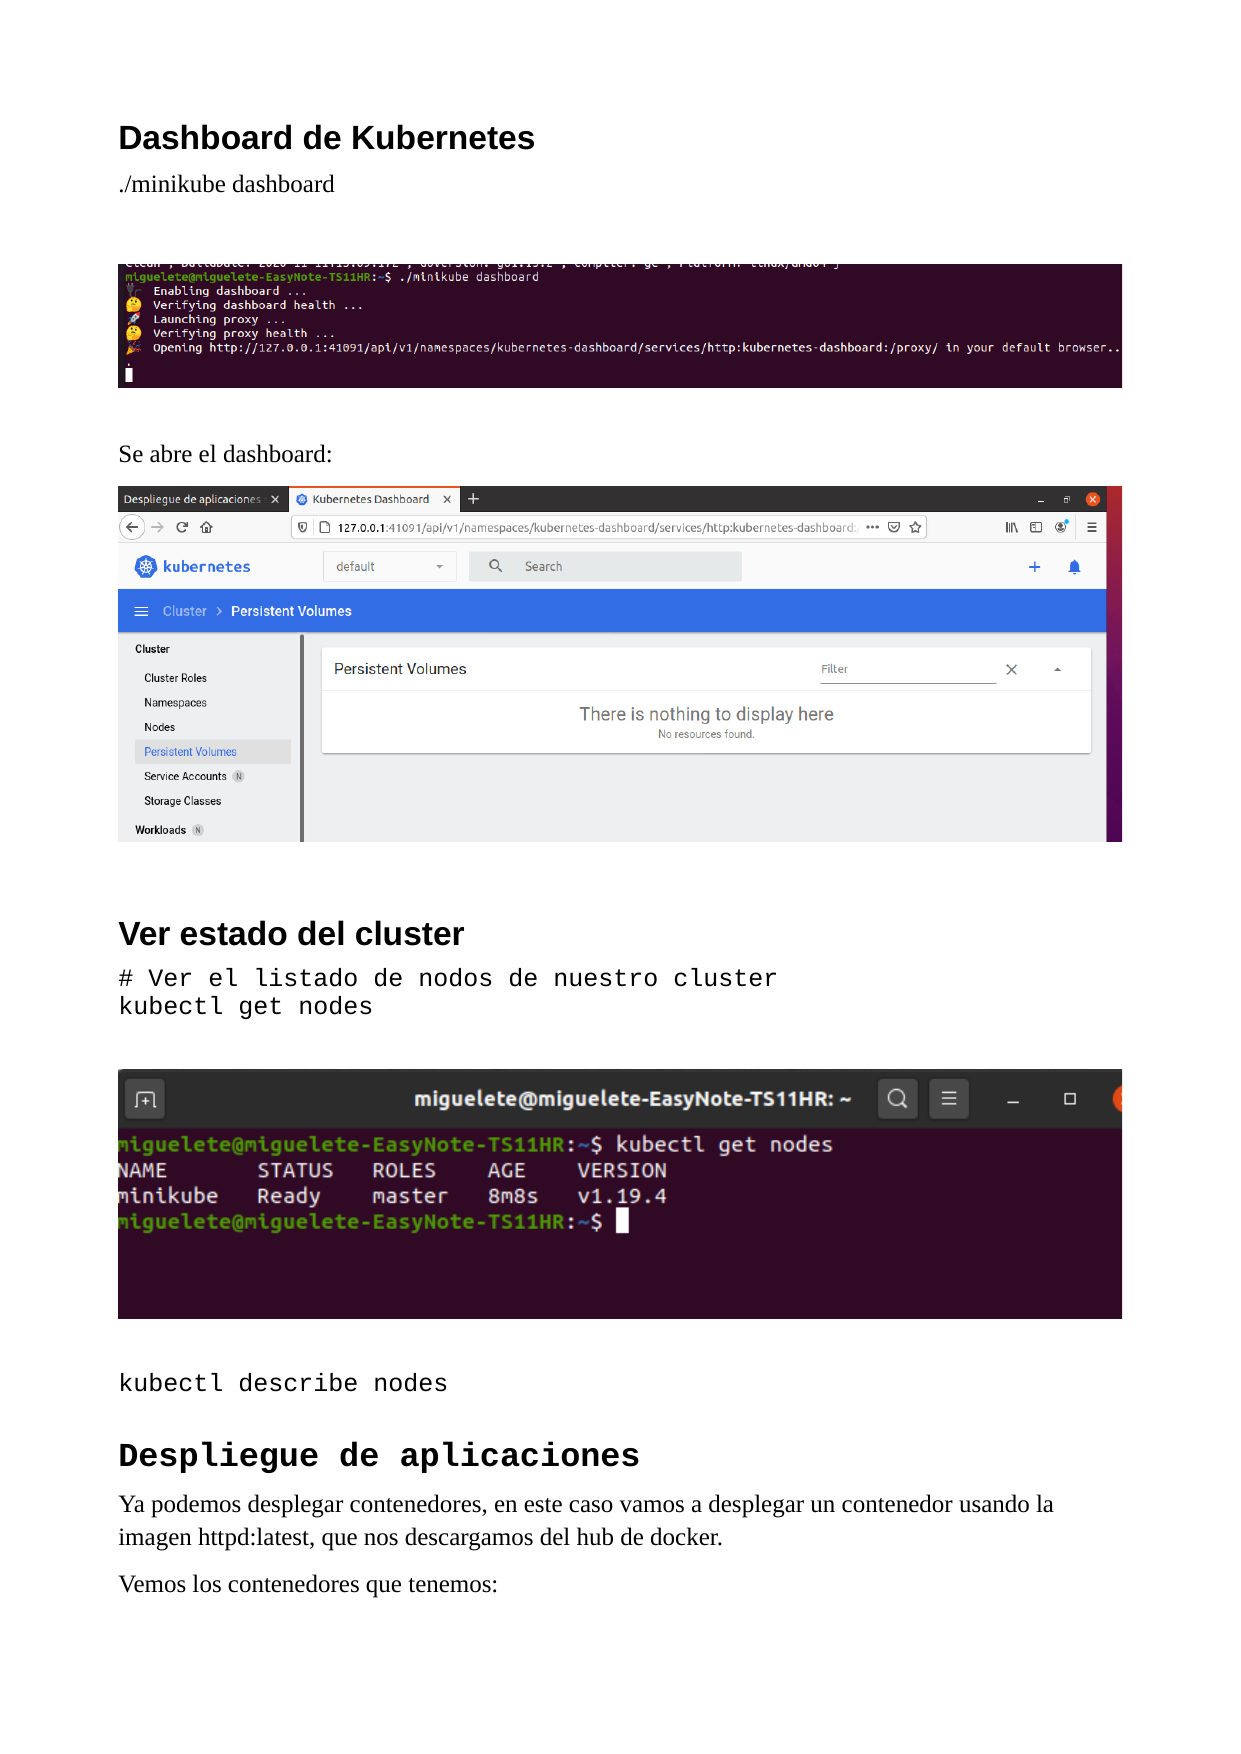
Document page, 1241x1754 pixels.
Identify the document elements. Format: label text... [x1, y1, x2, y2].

subtitle Despliegue de aplicaciones [118, 1438, 1122, 1476]
subtitle Dashboard de Kubernetes [118, 118, 1122, 157]
text kubectl describe nodes [118, 1370, 1122, 1398]
picture [118, 1069, 1123, 1319]
text Vemos los contenedores que tenemos: [118, 1569, 1122, 1598]
text # Ver el listado de nodos de nuestro cluster [118, 965, 1122, 993]
subtitle Ver estado del cluster [118, 914, 1122, 953]
picture [118, 486, 1123, 842]
text kubectl get nodes [118, 993, 1122, 1022]
text Ya podemos desplegar contenedores, en este caso vamos a desplegar un contenedor usando la imagen httpd:latest, que nos descargamos del hub de docker. [118, 1489, 1122, 1550]
picture [118, 264, 1123, 388]
text Se abre el dashboard: [118, 439, 1122, 468]
text ./minikube dashboard [118, 169, 1122, 198]
